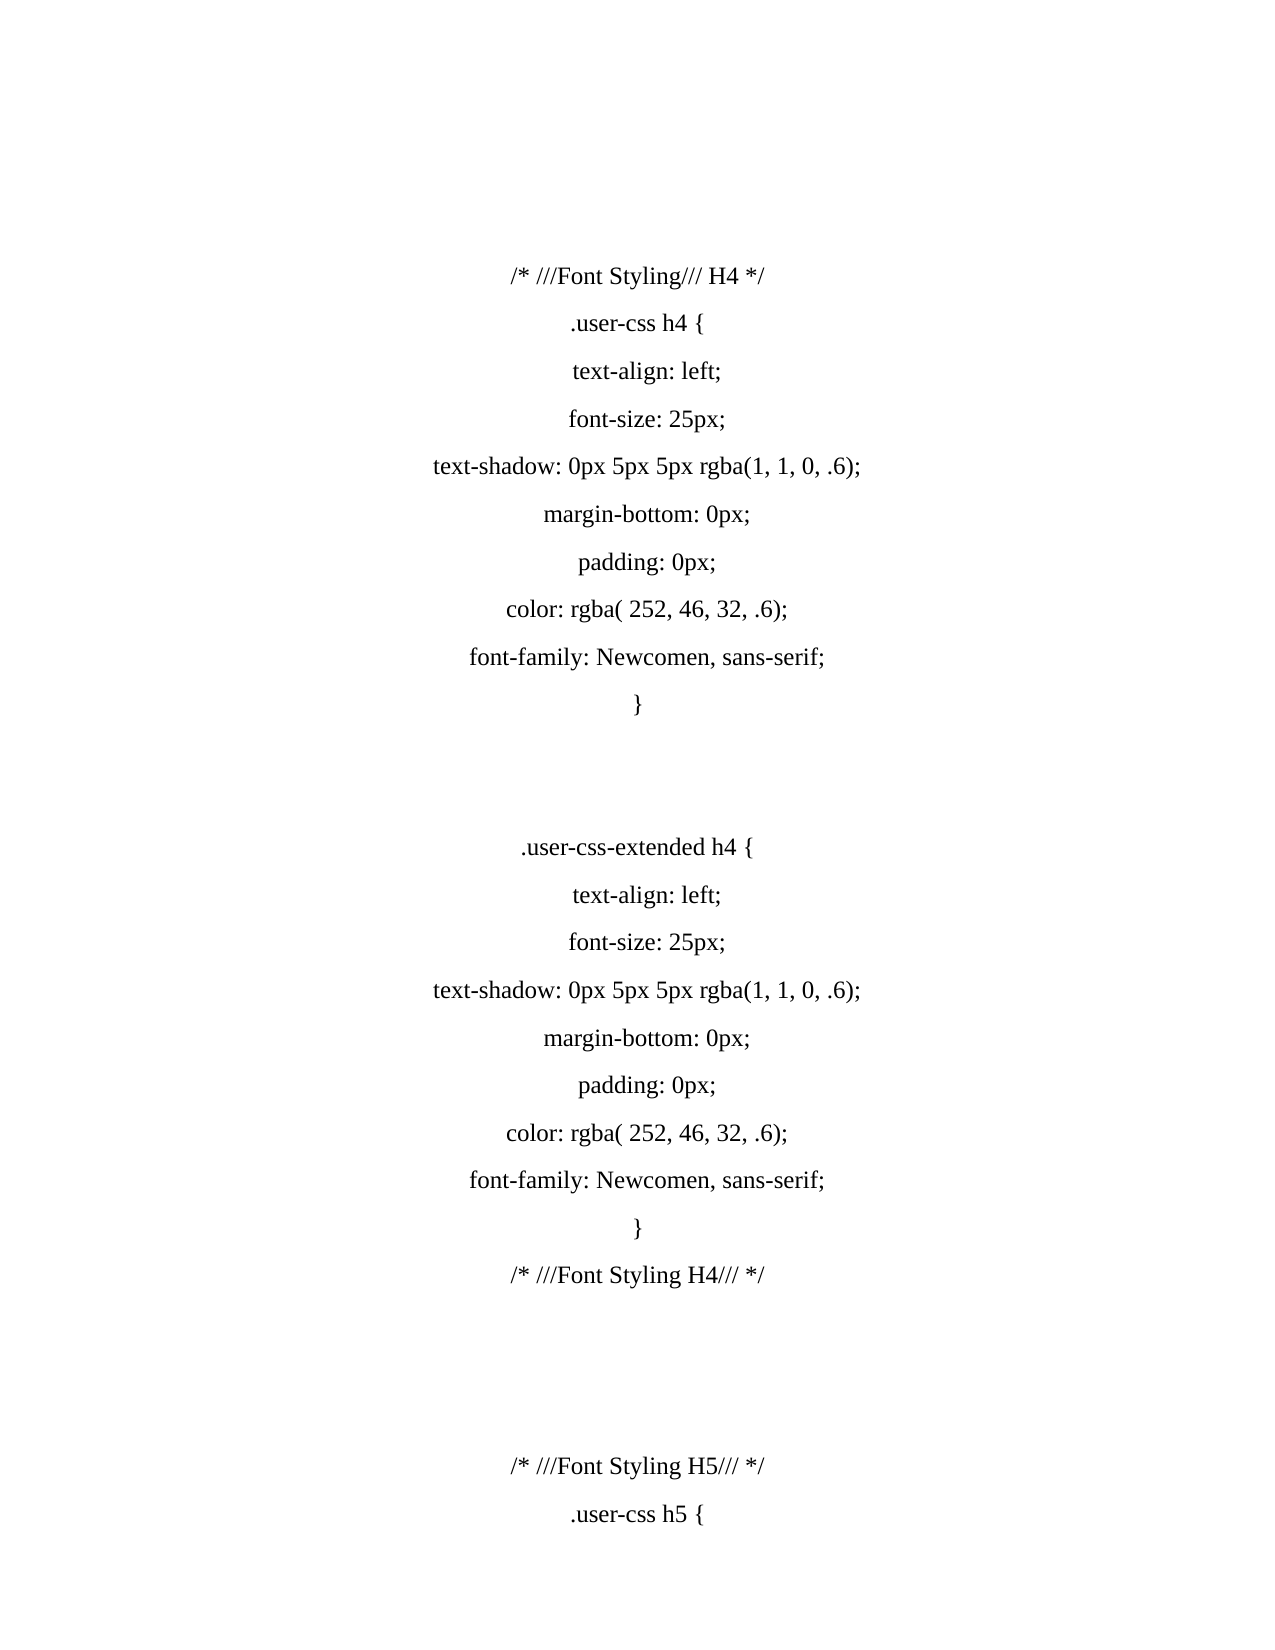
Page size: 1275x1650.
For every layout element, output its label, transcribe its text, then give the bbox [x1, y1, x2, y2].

text /* ///Font Styling H5/// */ [118, 1451, 1157, 1480]
text text-align: left; [118, 356, 1157, 385]
text font-family: Newcomen, sans-serif; [118, 642, 1157, 671]
text /* ///Font Styling/// H4 */ [118, 261, 1157, 290]
text /* ///Font Styling H4/// */ [118, 1261, 1157, 1289]
text } [118, 689, 1157, 718]
text font-size: 25px; [118, 404, 1157, 432]
text text-shadow: 0px 5px 5px rgba(1, 1, 0, .6); [118, 451, 1157, 480]
text text-align: left; [118, 880, 1157, 908]
text color: rgba( 252, 46, 32, .6); [118, 594, 1157, 623]
text text-shadow: 0px 5px 5px rgba(1, 1, 0, .6); [118, 975, 1157, 1004]
text .user-css h4 { [118, 308, 1157, 337]
text margin-bottom: 0px; [118, 1023, 1157, 1051]
text } [118, 1213, 1157, 1242]
text .user-css-extended h4 { [118, 832, 1157, 861]
text color: rgba( 252, 46, 32, .6); [118, 1118, 1157, 1147]
text font-family: Newcomen, sans-serif; [118, 1165, 1157, 1194]
text .user-css h5 { [118, 1499, 1157, 1527]
text padding: 0px; [118, 547, 1157, 575]
text margin-bottom: 0px; [118, 499, 1157, 528]
text padding: 0px; [118, 1070, 1157, 1099]
text font-size: 25px; [118, 927, 1157, 956]
